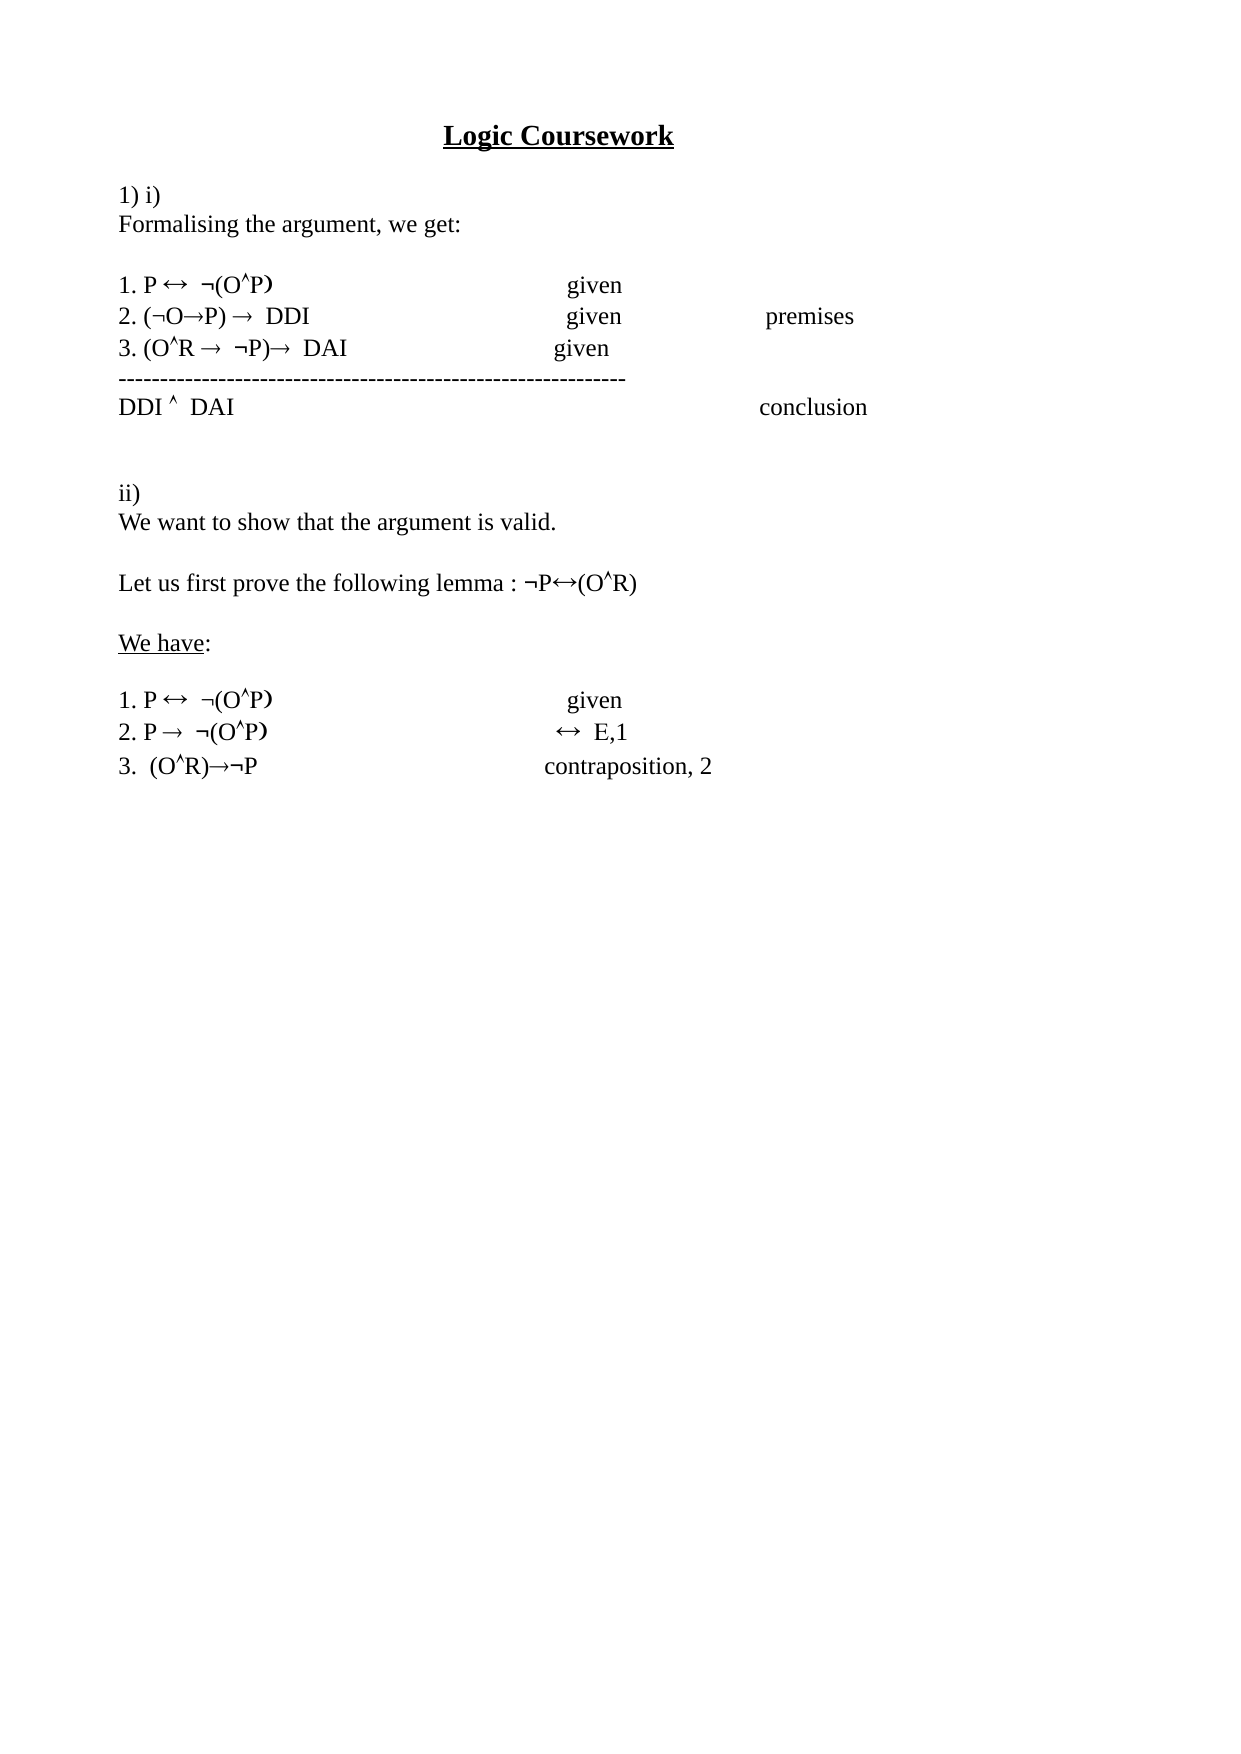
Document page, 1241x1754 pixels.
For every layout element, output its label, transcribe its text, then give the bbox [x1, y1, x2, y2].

text 2. (¬OP)  DDI given premises [118, 301, 1122, 329]
text We have: [118, 628, 1122, 656]
text 1. P  ¬(OR) given [118, 267, 1122, 301]
text 3. (OR)¬P contraposition, 2 [118, 748, 1122, 782]
text We want to show that the argument is valid. [118, 507, 1122, 536]
text ------------------------------------------------------------- [118, 363, 1122, 392]
text Logic Coursework [118, 118, 1122, 152]
text 3. (OR  ¬P) DAI given [118, 329, 1122, 363]
text Let us first prove the following lemma : ¬P(OR) [118, 565, 1122, 599]
text Formalising the argument, we get: [118, 209, 1122, 238]
text ii) [118, 478, 1122, 507]
text 1. P  ¬(OR) given [118, 685, 1122, 714]
text DDI  DAI conclusion [118, 392, 1122, 421]
text 1) i) [118, 180, 1122, 209]
text 2. P  ¬(OR)  E,1 [118, 714, 1122, 748]
